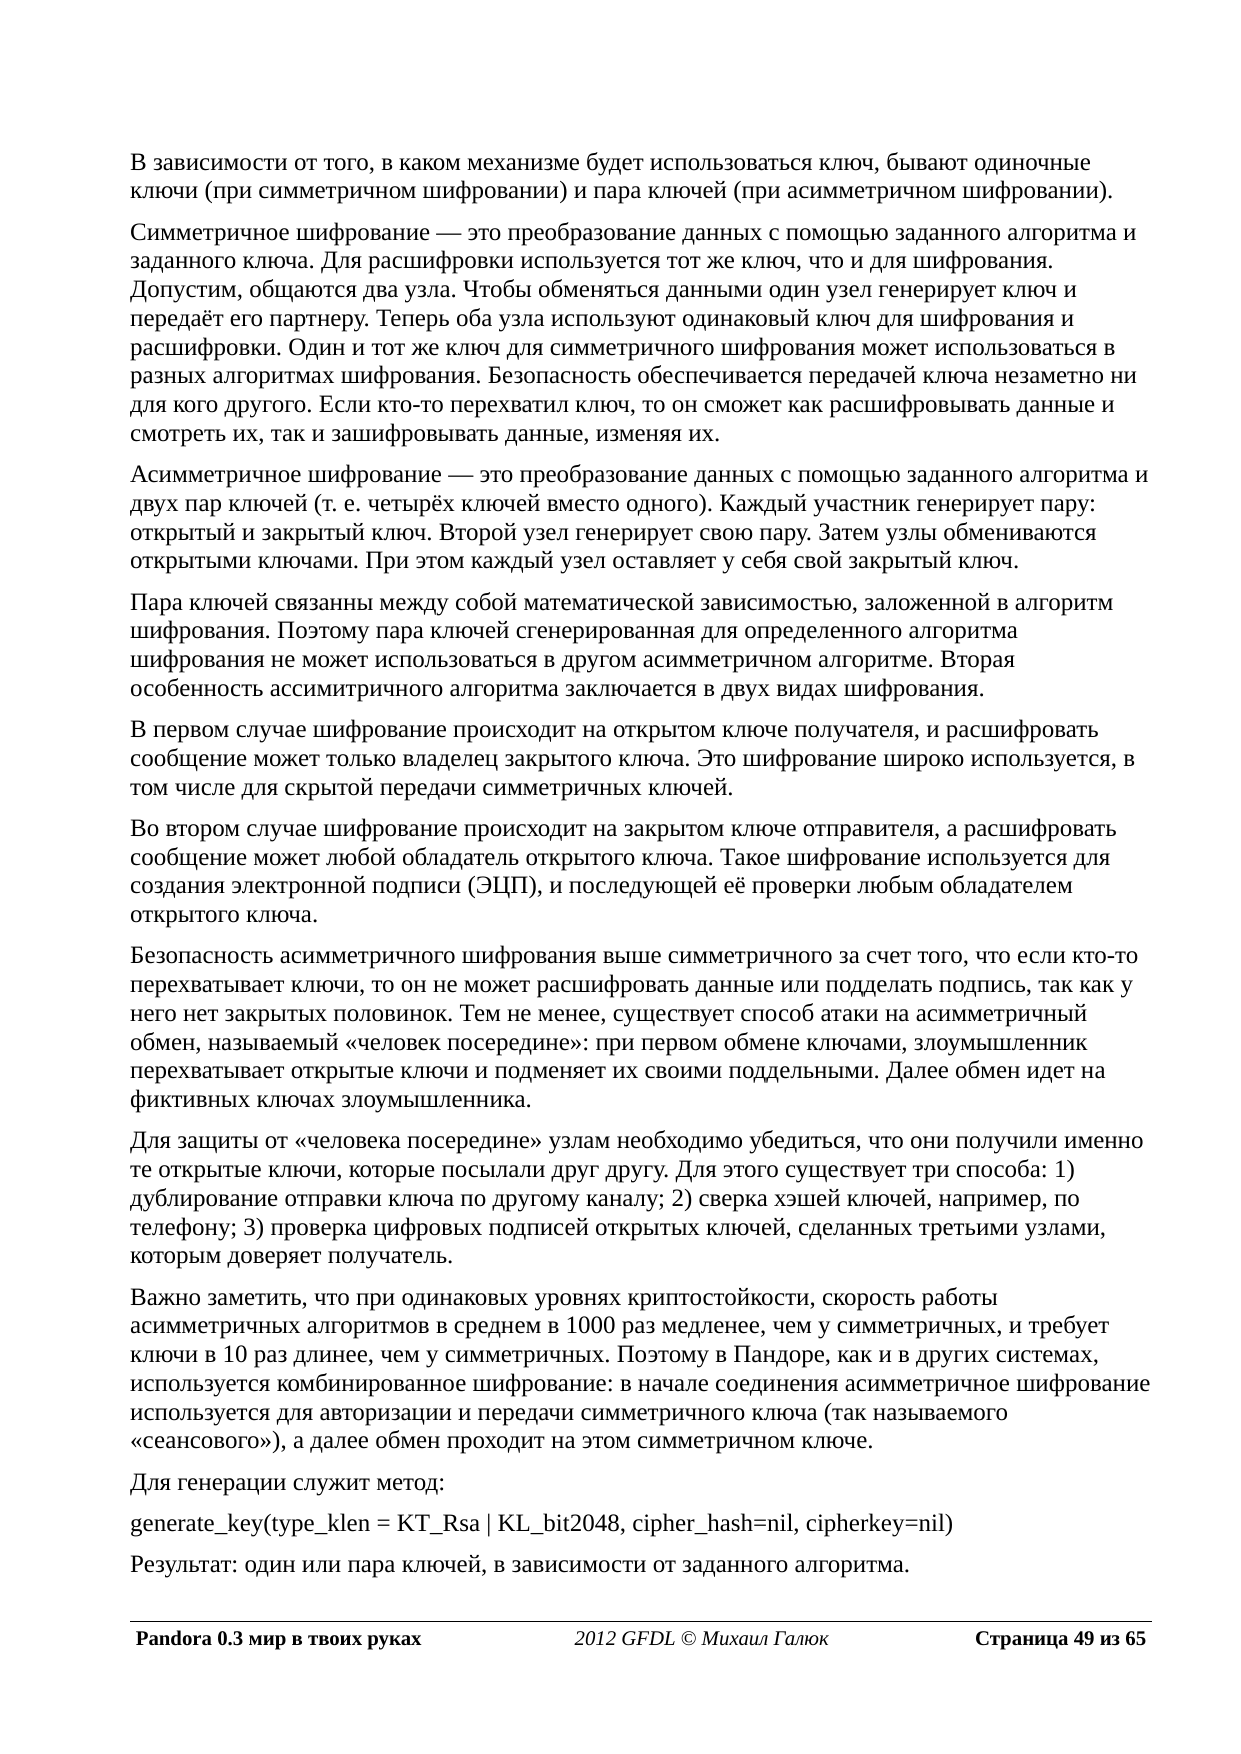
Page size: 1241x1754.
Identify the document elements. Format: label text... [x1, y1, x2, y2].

text В зависимости от того, в каком механизме будет использоваться ключ, бывают одиночные ключи (при симметричном шифровании) и пара ключей (при асимметричном шифровании). [130, 147, 1152, 204]
text Симметричное шифрование — это преобразование данных с помощью заданного алгоритма и заданного ключа. Для расшифровки используется тот же ключ, что и для шифрования. Допустим, общаются два узла. Чтобы обменяться данными один узел генерирует ключ и передаёт его партнеру. Теперь оба узла используют одинаковый ключ для шифрования и расшифровки. Один и тот же ключ для симметричного шифрования может использоваться в разных алгоритмах шифрования. Безопасность обеспечивается передачей ключа незаметно ни для кого другого. Если кто-то перехватил ключ, то он сможет как расшифровывать данные и смотреть их, так и зашифровывать данные, изменяя их. [130, 217, 1152, 447]
text Важно заметить, что при одинаковых уровнях криптостойкости, скорость работы асимметричных алгоритмов в среднем в 1000 раз медленее, чем у симметричных, и требует ключи в 10 раз длинее, чем у симметричных. Поэтому в Пандоре, как и в других системах, используется комбинированное шифрование: в начале соединения асимметричное шифрование используется для авторизации и передачи симметричного ключа (так называемого «сеансового»), а далее обмен проходит на этом симметричном ключе. [130, 1282, 1152, 1454]
text Для защиты от «человека посередине» узлам необходимо убедиться, что они получили именно те открытые ключи, которые посылали друг другу. Для этого существует три способа: 1) дублирование отправки ключа по другому каналу; 2) сверка хэшей ключей, например, по телефону; 3) проверка цифровых подписей открытых ключей, сделанных третьими узлами, которым доверяет получатель. [130, 1126, 1152, 1269]
text generate_key(type_klen = KT_Rsa | KL_bit2048, cipher_hash=nil, cipherkey=nil) [130, 1508, 1152, 1537]
text В первом случае шифрование происходит на открытом ключе получателя, и расшифровать сообщение может только владелец закрытого ключа. Это шифрование широко используется, в том числе для скрытой передачи симметричных ключей. [130, 714, 1152, 801]
text Асимметричное шифрование — это преобразование данных с помощью заданного алгоритма и двух пар ключей (т. е. четырёх ключей вместо одного). Каждый участник генерирует пару: открытый и закрытый ключ. Второй узел генерирует свою пару. Затем узлы обмениваются открытыми ключами. При этом каждый узел оставляет у себя свой закрытый ключ. [130, 459, 1152, 574]
text Во втором случае шифрование происходит на закрытом ключе отправителя, а расшифровать сообщение может любой обладатель открытого ключа. Такое шифрование используется для создания электронной подписи (ЭЦП), и последующей её проверки любым обладателем открытого ключа. [130, 813, 1152, 928]
text Для генерации служит метод: [130, 1467, 1152, 1496]
text Результат: один или пара ключей, в зависимости от заданного алгоритма. [130, 1549, 1152, 1578]
text Безопасность асимметричного шифрования выше симметричного за счет того, что если кто-то перехватывает ключи, то он не может расшифровать данные или подделать подпись, так как у него нет закрытых половинок. Тем не менее, существует способ атаки на асимметричный обмен, называемый «человек посередине»: при первом обмене ключами, злоумышленник перехватывает открытые ключи и подменяет их своими поддельными. Далее обмен идет на фиктивных ключах злоумышленника. [130, 941, 1152, 1113]
text Пара ключей связанны между собой математической зависимостью, заложенной в алгоритм шифрования. Поэтому пара ключей сгенерированная для определенного алгоритма шифрования не может использоваться в другом асимметричном алгоритме. Вторая особенность ассимитричного алгоритма заключается в двух видах шифрования. [130, 587, 1152, 702]
